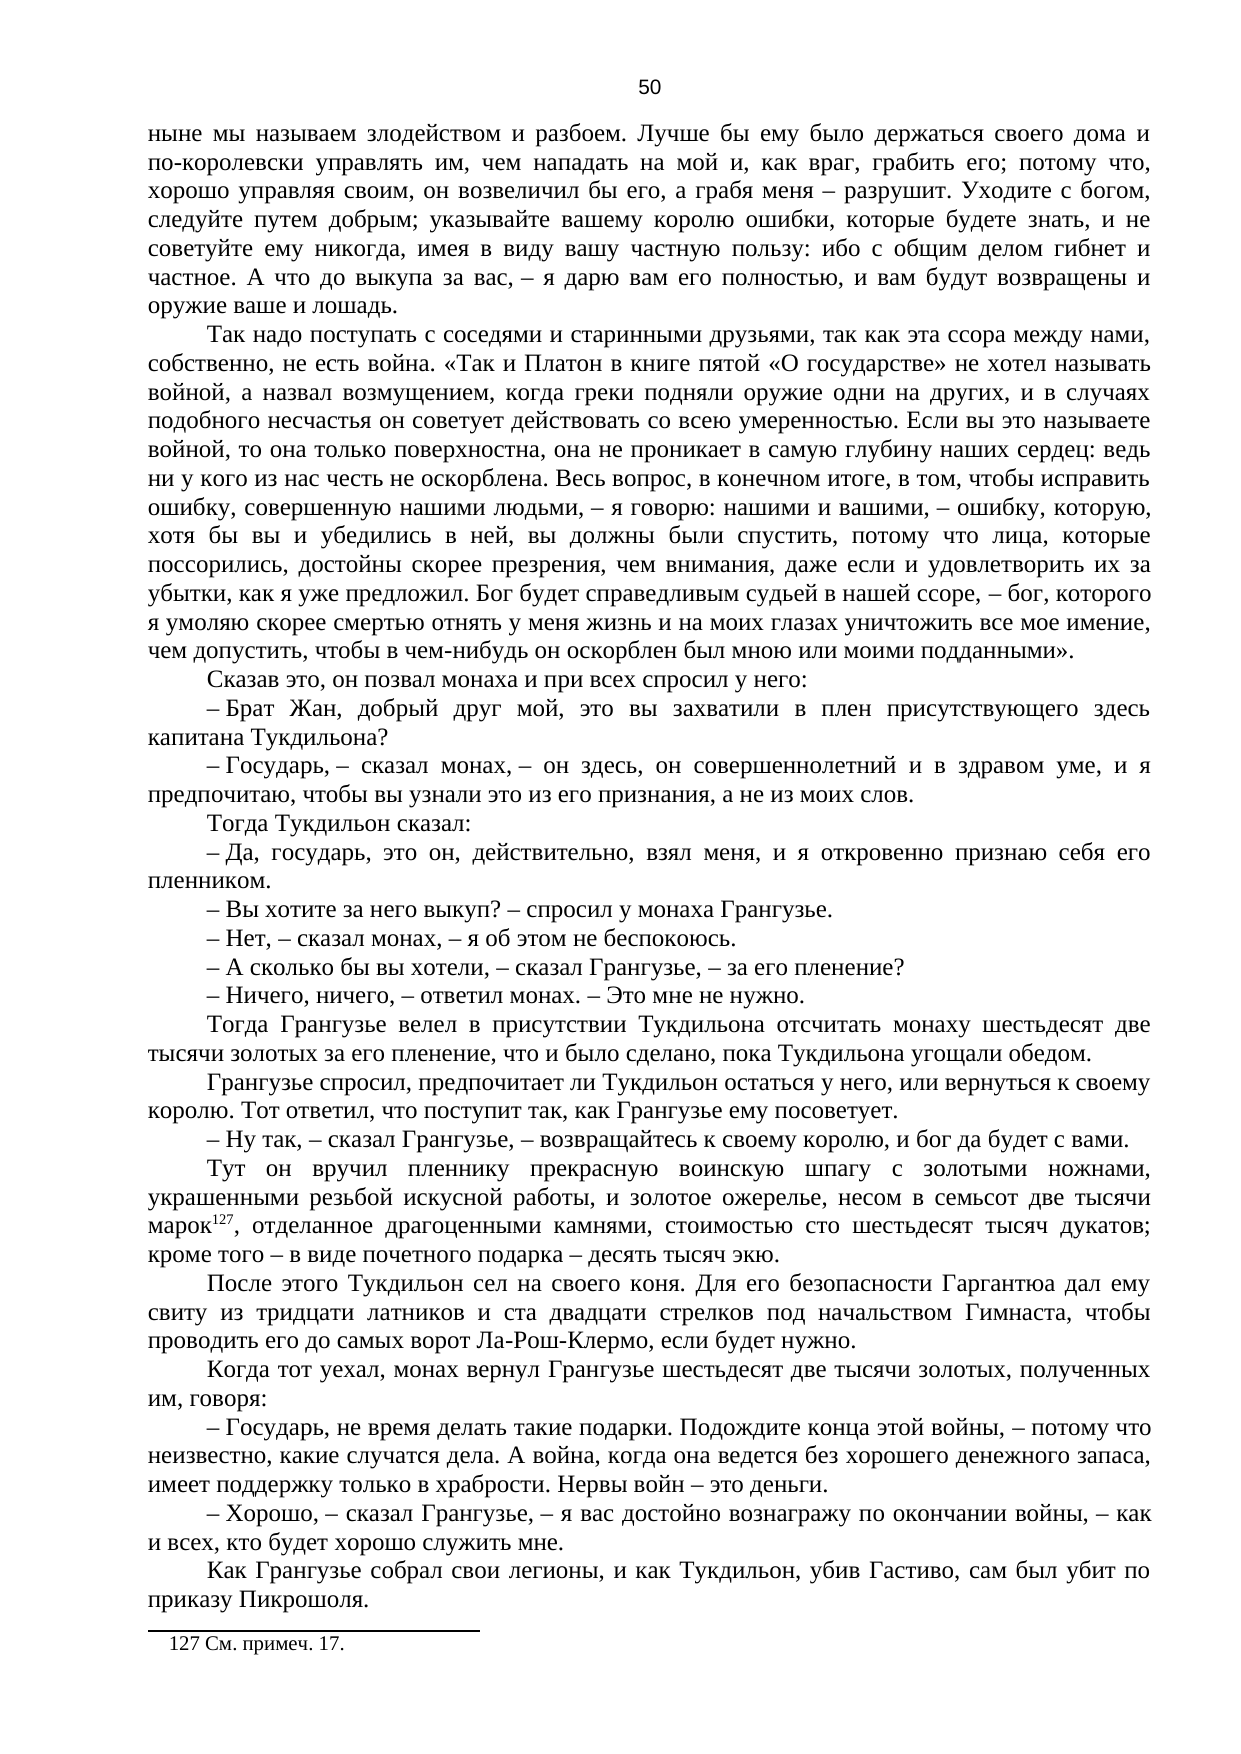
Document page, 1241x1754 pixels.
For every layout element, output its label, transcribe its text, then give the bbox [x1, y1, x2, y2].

text – Хорошо, – сказал Грангузье, – я вас достойно вознагражу по окончании войны, – как и всех, кто будет хорошо служить мне. [148, 1498, 1152, 1556]
text Тогда Тукдильон сказал: [148, 808, 1152, 837]
text После этого Тукдильон сел на своего коня. Для его безопасности Гаргантюа дал ему свиту из тридцати латников и ста двадцати стрелков под начальством Гимнаста, чтобы проводить его до самых ворот Ла‑Рош‑Клермо, если будет нужно. [148, 1268, 1152, 1354]
text Так надо поступать с соседями и старинными друзьями, так как эта ссора между нами, собственно, не есть война. «Так и Платон в книге пятой «О государстве» не хотел называть войной, а назвал возмущением, когда греки подняли оружие одни на других, и в случаях подобного несчастья он советует действовать со всею умеренностью. Если вы это называете войной, то она только поверхностна, она не проникает в самую глубину наших сердец: ведь ни у кого из нас честь не оскорблена. Весь вопрос, в конечном итоге, в том, чтобы исправить ошибку, совершенную нашими людьми, – я говорю: нашими и вашими, – ошибку, которую, хотя бы вы и убедились в ней, вы должны были спустить, потому что лица, которые поссорились, достойны скорее презрения, чем внимания, даже если и удовлетворить их за убытки, как я уже предложил. Бог будет справедливым судьей в нашей ссоре, – бог, которого я умоляю скорее смертью отнять у меня жизнь и на моих глазах уничтожить все мое имение, чем допустить, чтобы в чем‑нибудь он оскорблен был мною или моими подданными». [148, 319, 1152, 664]
text Тут он вручил пленнику прекрасную воинскую шпагу с золотыми ножнами, украшенными резьбой искусной работы, и золотое ожерелье, несом в семьсот две тысячи марок, отделанное драгоценными камнями, стоимостью сто шестьдесят тысяч дукатов; кроме того – в виде почетного подарка – десять тысяч экю. [148, 1153, 1152, 1268]
text – Нет, – сказал монах, – я об этом не беспокоюсь. [148, 923, 1152, 952]
text ныне мы называем злодейством и разбоем. Лучше бы ему было держаться своего дома и по‑королевски управлять им, чем нападать на мой и, как враг, грабить его; потому что, хорошо управляя своим, он возвеличил бы его, а грабя меня – разрушит. Уходите с богом, следуйте путем добрым; указывайте вашему королю ошибки, которые будете знать, и не советуйте ему никогда, имея в виду вашу частную пользу: ибо с общим делом гибнет и частное. А что до выкупа за вас, – я дарю вам его полностью, и вам будут возвращены и оружие ваше и лошадь. [148, 118, 1152, 319]
text – Брат Жан, добрый друг мой, это вы захватили в плен присутствующего здесь капитана Тукдильона? [148, 693, 1152, 751]
text – Государь, – сказал монах, – он здесь, он совершеннолетний и в здравом уме, и я предпочитаю, чтобы вы узнали это из его признания, а не из моих слов. [148, 751, 1152, 808]
text Сказав это, он позвал монаха и при всех спросил у него: [148, 664, 1152, 693]
text – Ничего, ничего, – ответил монах. – Это мне не нужно. [148, 981, 1152, 1009]
text – Вы хотите за него выкуп? – спросил у монаха Грангузье. [148, 894, 1152, 923]
text Грангузье спросил, предпочитает ли Тукдильон остаться у него, или вернуться к своему королю. Тот ответил, что поступит так, как Грангузье ему посоветует. [148, 1067, 1152, 1124]
text Как Грангузье собрал свои легионы, и как Тукдильон, убив Гастиво, сам был убит по приказу Пикрошоля. [148, 1556, 1152, 1613]
text – Ну так, – сказал Грангузье, – возвращайтесь к своему королю, и бог да будет с вами. [148, 1124, 1152, 1153]
text – Да, государь, это он, действительно, взял меня, и я откровенно признаю себя его пленником. [148, 837, 1152, 894]
text – Государь, не время делать такие подарки. Подождите конца этой войны, – потому что неизвестно, какие случатся дела. А война, когда она ведется без хорошего денежного запаса, имеет поддержку только в храбрости. Нервы войн – это деньги. [148, 1412, 1152, 1498]
text – А сколько бы вы хотели, – сказал Грангузье, – за его пленение? [148, 952, 1152, 981]
text См. примеч. 17. [148, 1631, 1152, 1655]
text Тогда Грангузье велел в присутствии Тукдильона отсчитать монаху шестьдесят две тысячи золотых за его пленение, что и было сделано, пока Тукдильона угощали обедом. [148, 1009, 1152, 1067]
text Когда тот уехал, монах вернул Грангузье шестьдесят две тысячи золотых, полученных им, говоря: [148, 1354, 1152, 1412]
